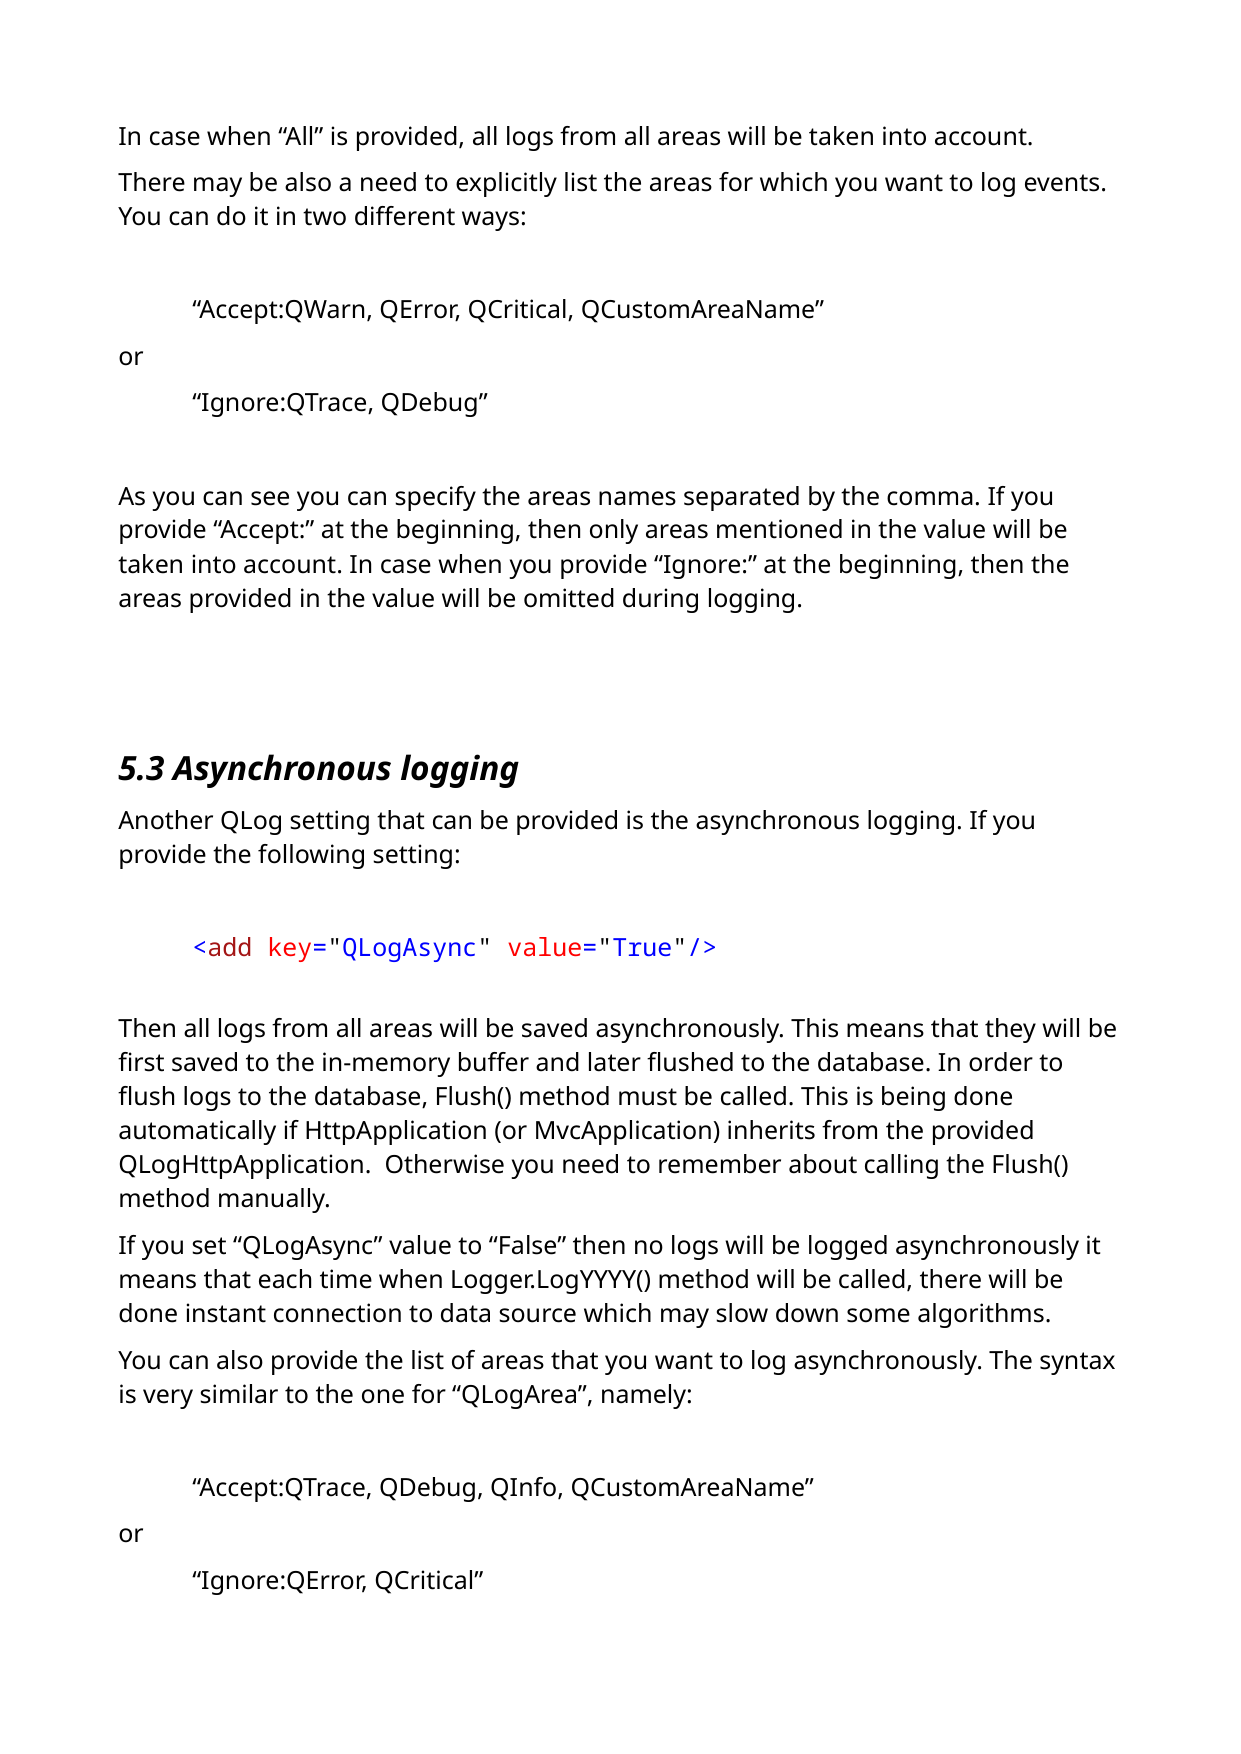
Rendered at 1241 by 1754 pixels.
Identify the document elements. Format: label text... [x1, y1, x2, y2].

text Another QLog setting that can be provided is the asynchronous logging. If you provide the following setting: [118, 803, 1122, 871]
text Then all logs from all areas will be saved asynchronously. This means that they will be first saved to the in-memory buffer and later flushed to the database. In order to flush logs to the database, Flush() method must be called. This is being done automatically if HttpApplication (or MvcApplication) inherits from the provided QLogHttpApplication. Otherwise you need to remember about calling the Flush() method manually. [118, 1011, 1122, 1215]
text “Accept:QWarn, QError, QCritical, QCustomAreaName” [118, 292, 1122, 326]
text <add key="QLogAsync" value="True"/> [118, 930, 1122, 964]
text or [118, 338, 1122, 372]
subtitle 5.3 Asynchronous logging [118, 745, 1122, 790]
text “Ignore:QTrace, QDebug” [118, 385, 1122, 419]
text There may be also a need to explicitly list the areas for which you want to log events. You can do it in two different ways: [118, 165, 1122, 233]
text “Accept:QTrace, QDebug, QInfo, QCustomAreaName” [118, 1469, 1122, 1503]
text In case when “All” is provided, all logs from all areas will be taken into account. [118, 118, 1122, 152]
text or [118, 1516, 1122, 1550]
text As you can see you can specify the areas names separated by the comma. If you provide “Accept:” at the beginning, then only areas mentioned in the value will be taken into account. In case when you provide “Ignore:” at the beginning, then the areas provided in the value will be omitted during logging. [118, 478, 1122, 614]
text “Ignore:QError, QCritical” [118, 1563, 1122, 1597]
text If you set “QLogAsync” value to “False” then no logs will be logged asynchronously it means that each time when Logger.LogYYYY() method will be called, there will be done instant connection to data source which may slow down some algorithms. [118, 1228, 1122, 1330]
text You can also provide the list of areas that you want to log asynchronously. The syntax is very similar to the one for “QLogArea”, namely: [118, 1342, 1122, 1410]
